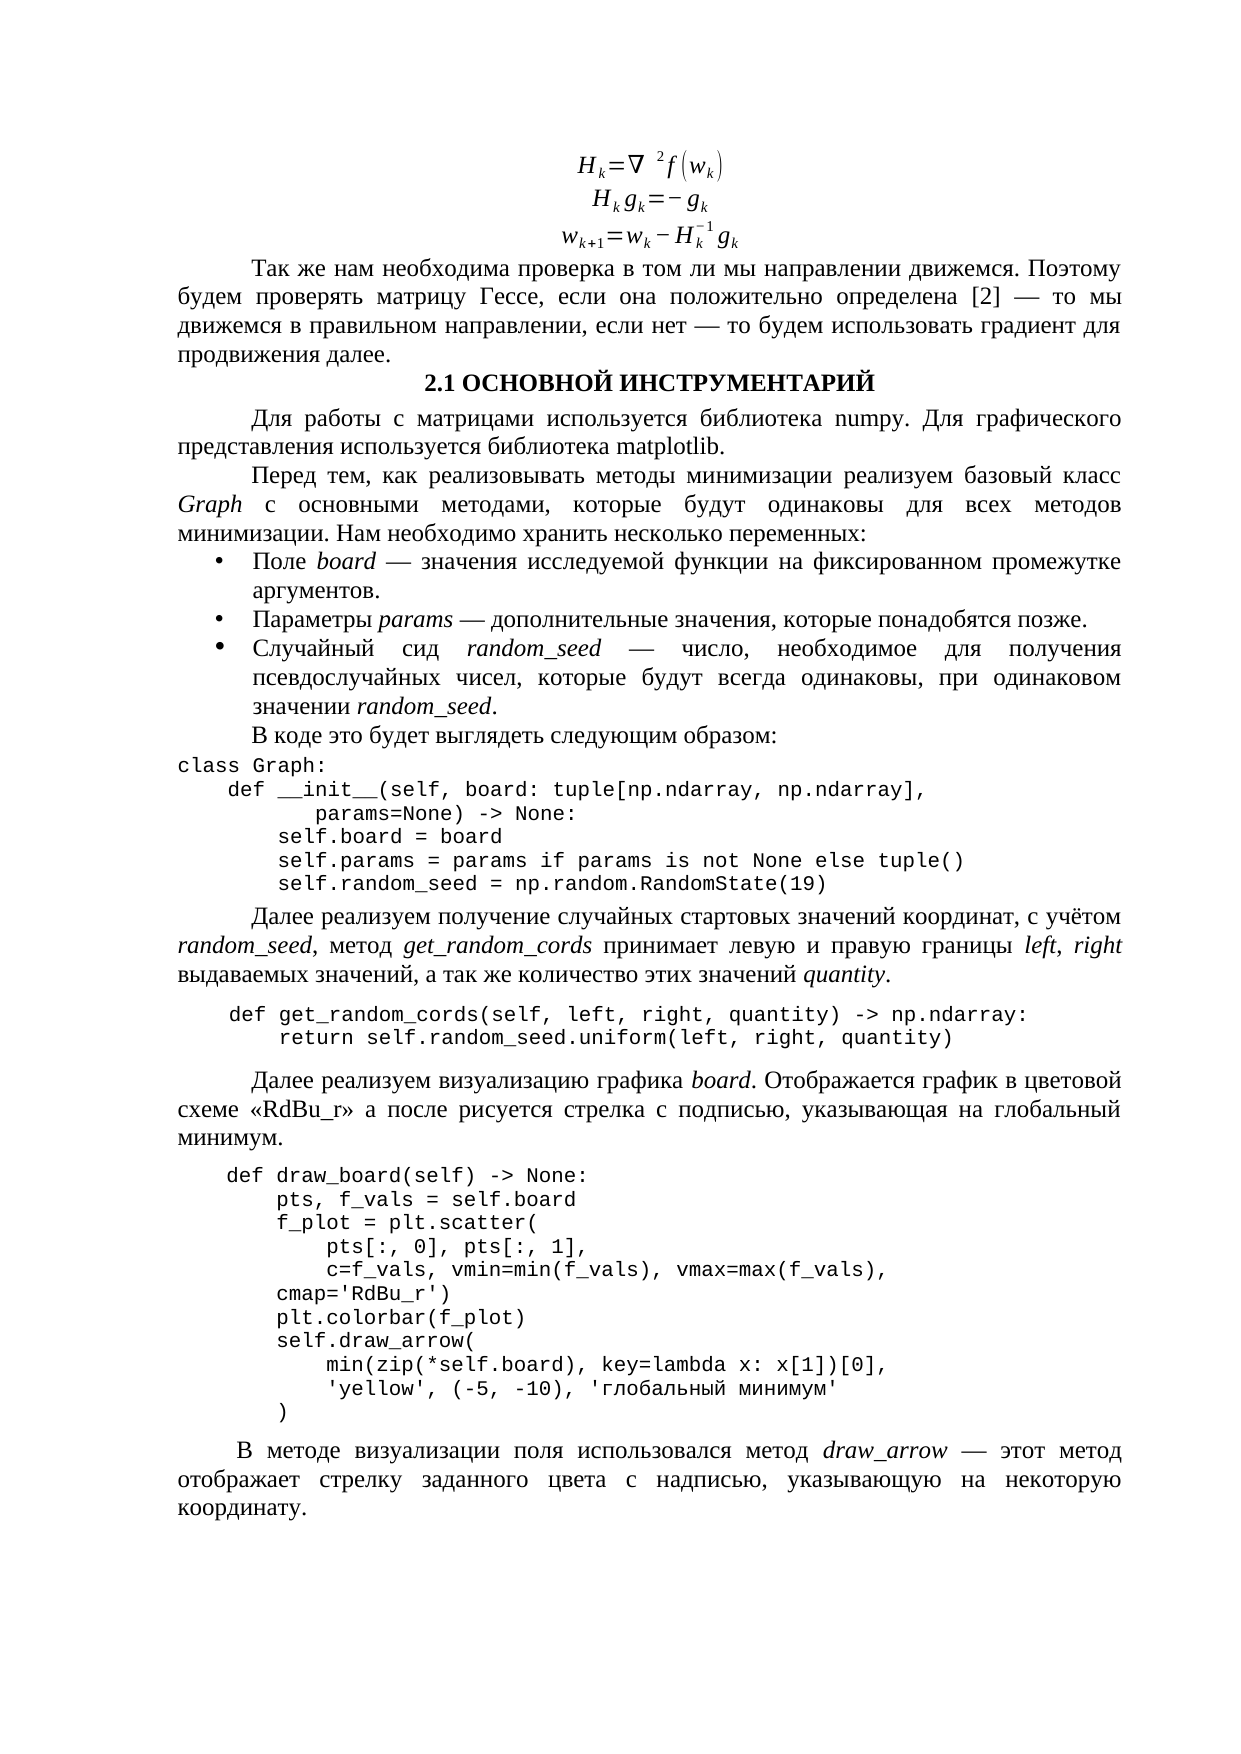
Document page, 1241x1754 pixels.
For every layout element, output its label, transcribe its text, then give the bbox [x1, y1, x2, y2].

text Далее реализуем получение случайных стартовых значений координат, с учётом random_seed, метод get_random_cords принимает левую и правую границы left, right выдаваемых значений, а так же количество этих значений quantity. [177, 748, 1122, 987]
list Параметры params — дополнительные значения, которые понадобятся позже. [215, 604, 1122, 633]
text Перед тем, как реализовывать методы минимизации реализуем базовый класс Graph с основными методами, которые будут одинаковы для всех методов минимизации. Нам необходимо хранить несколько переменных: [177, 460, 1122, 546]
text В коде это будет выглядеть следующим образом: [177, 720, 1122, 748]
list Далее реализуем визуализацию графика board. Отображается график в цветовой схеме «RdBu_r» а после рисуется стрелка с подписью, указывающая на глобальный минимум. [177, 987, 1122, 1151]
text 2.1 Основной инструментарий [177, 368, 1122, 396]
list В методе визуализации поля использовался метод draw_arrow — этот метод отображает стрелку заданного цвета с надписью, указывающую на некоторую координату. [177, 1151, 1122, 1521]
list Поле board — значения исследуемой функции на фиксированном промежутке аргументов. [215, 546, 1122, 604]
list Случайный сид random_seed — число, необходимое для получения псевдослучайных чисел, которые будут всегда одинаковы, при одинаковом значении random_seed. [215, 633, 1122, 720]
text Для работы с матрицами используется библиотека numpy. Для графического представления используется библиотека matplotlib. [177, 403, 1122, 460]
list Так же нам необходима проверка в том ли мы направлении движемся. Поэтому будем проверять матрицу Гессе, если она положительно определена [2] — то мы движемся в правильном направлении, если нет — то будем использовать градиент для продвижения далее. [177, 253, 1122, 368]
